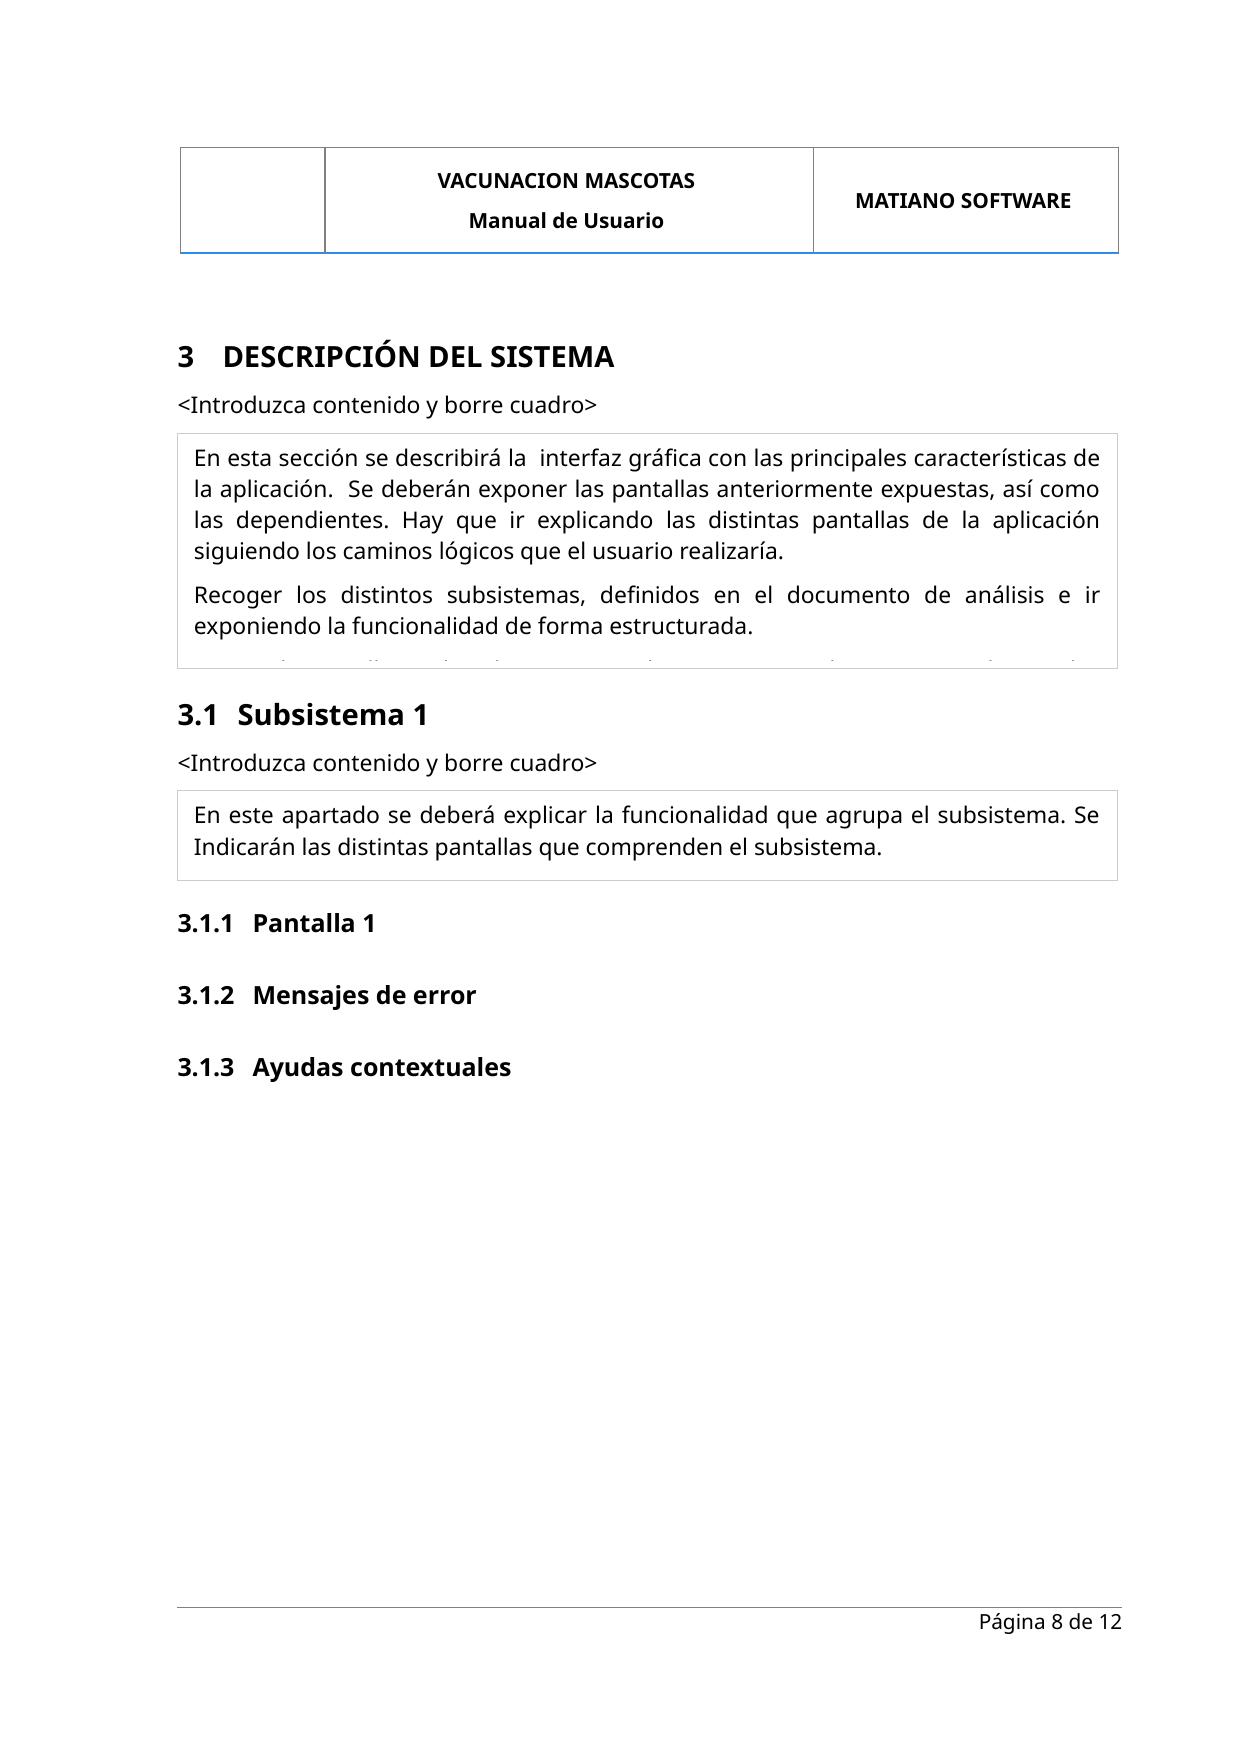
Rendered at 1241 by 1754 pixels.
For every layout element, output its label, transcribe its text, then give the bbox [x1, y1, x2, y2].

subtitle Pantalla 1 [177, 906, 1122, 940]
subtitle Ayudas contextuales [177, 1049, 1122, 1083]
text En este apartado se deberá explicar la funcionalidad que agrupa el subsistema. Se Indicarán las distintas pantallas que comprenden el subsistema. [194, 799, 1101, 862]
text Para cada pantalla, explicar los mensajes de error que pueden aparecer y las ayudas contextuales que aparecen. [194, 654, 1101, 660]
text En esta sección se describirá la interfaz gráfica con las principales características de la aplicación. Se deberán exponer las pantallas anteriormente expuestas, así como las dependientes. Hay que ir explicando las distintas pantallas de la aplicación siguiendo los caminos lógicos que el usuario realizaría. [194, 441, 1101, 566]
text <Introduzca contenido y borre cuadro> [177, 747, 1122, 778]
subtitle DESCRIPCIÓN DEL SISTEMA [177, 336, 1122, 376]
subtitle Mensajes de error [177, 978, 1122, 1012]
text <Introduzca contenido y borre cuadro> [177, 389, 1122, 420]
text Recoger los distintos subsistemas, definidos en el documento de análisis e ir exponiendo la funcionalidad de forma estructurada. [194, 579, 1101, 641]
subtitle Subsistema 1 [177, 694, 1122, 734]
